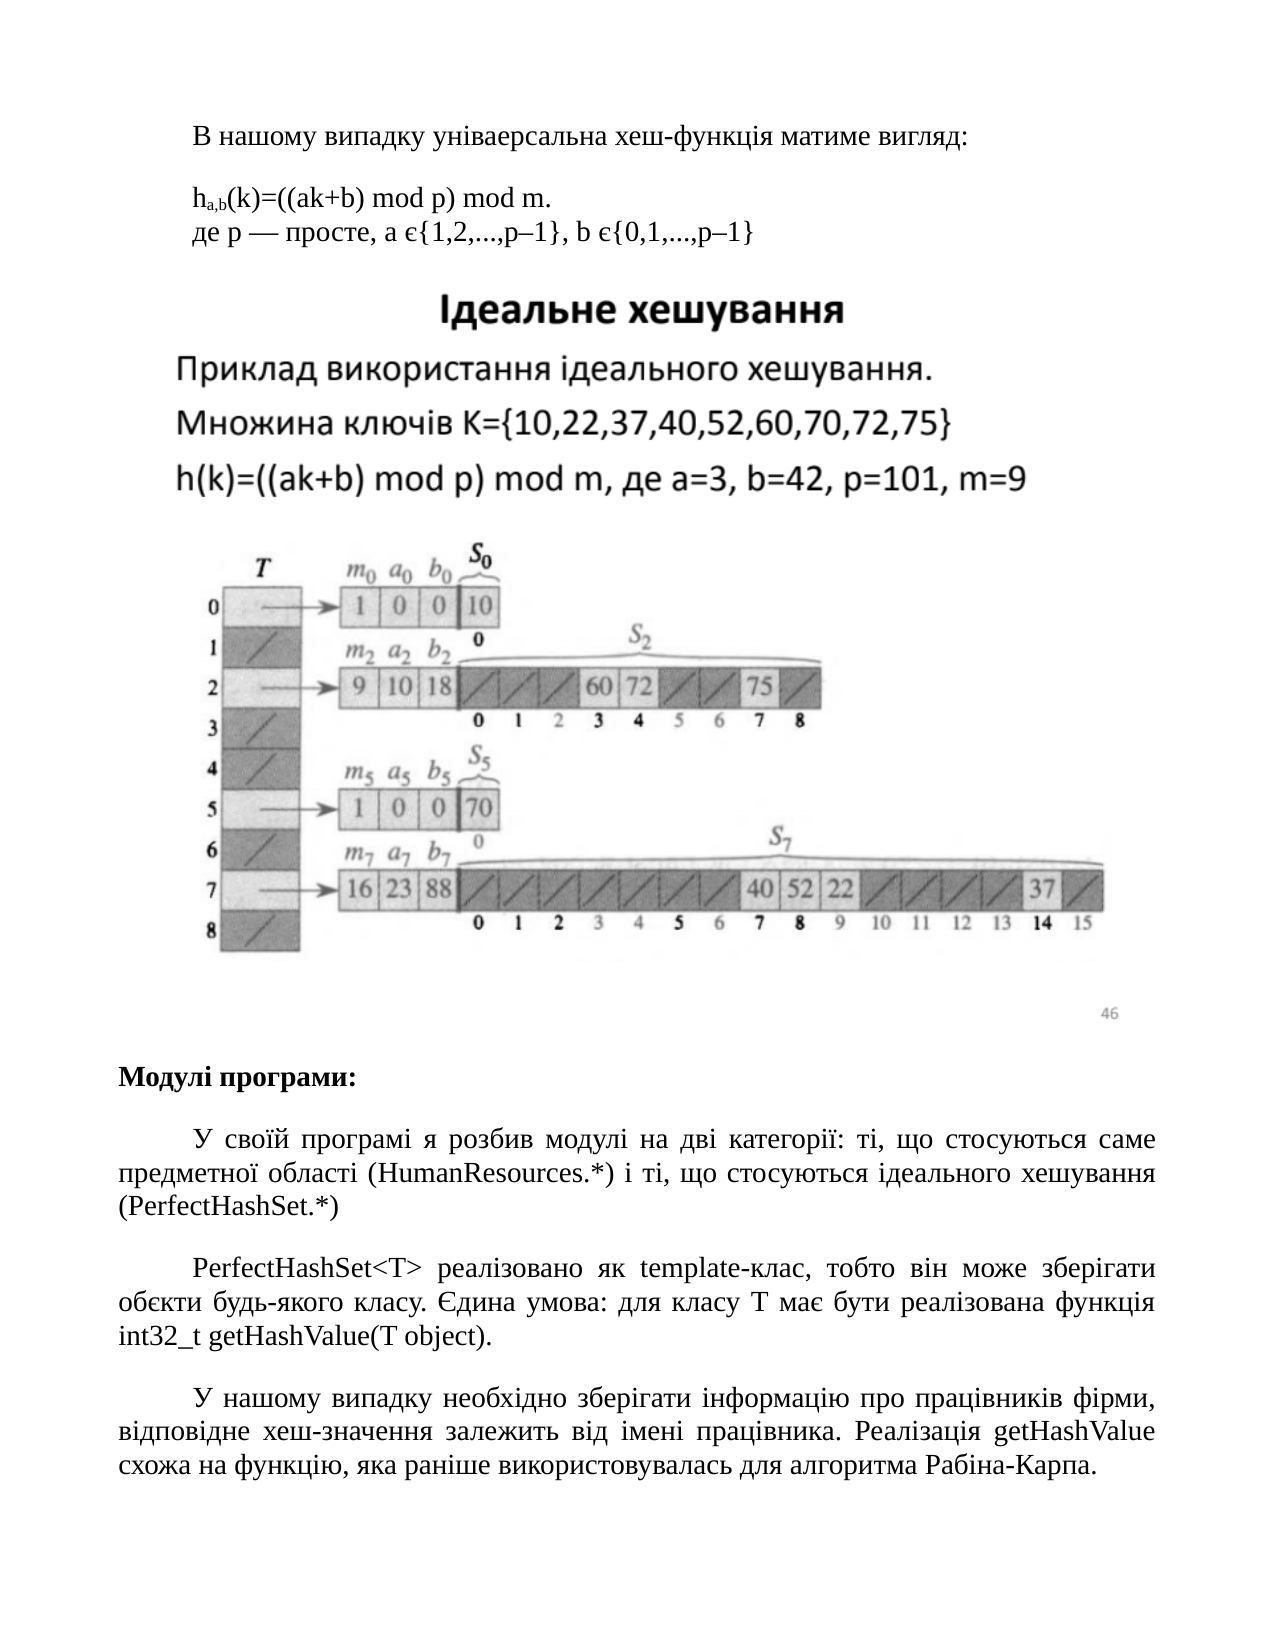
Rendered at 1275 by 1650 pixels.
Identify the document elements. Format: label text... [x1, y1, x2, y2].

text ha,b(k)=((ak+b) mod p) mod m. [118, 180, 1157, 214]
text В нашому випадку уніваерсальна хеш-функція матиме вигляд: [118, 118, 1157, 152]
text де p — просте, а є{1,2,...,p–1}, b є{0,1,...,p–1} [118, 214, 1157, 247]
text У своїй програмі я розбив модулі на дві категорії: ті, що стосуються саме предметної області (HumanResources.*) і ті, що стосуються ідеального хешування (PerfectHashSet.*) [118, 1121, 1157, 1222]
text Модулі програми: [118, 1059, 1157, 1092]
picture [132, 270, 1171, 1031]
text У нашому випадку необхідно зберігати інформацію про працівників фірми, відповідне хеш-значення залежить від імені працівника. Реалізація getHashValue схожа на функцію, яка раніше використовувалась для алгоритма Рабіна-Карпа. [118, 1380, 1157, 1481]
text PerfectHashSet<T> реалізовано як template-клас, тобто він може зберігати обєкти будь-якого класу. Єдина умова: для класу Т має бути реалізована функція int32_t getHashValue(T object). [118, 1251, 1157, 1351]
